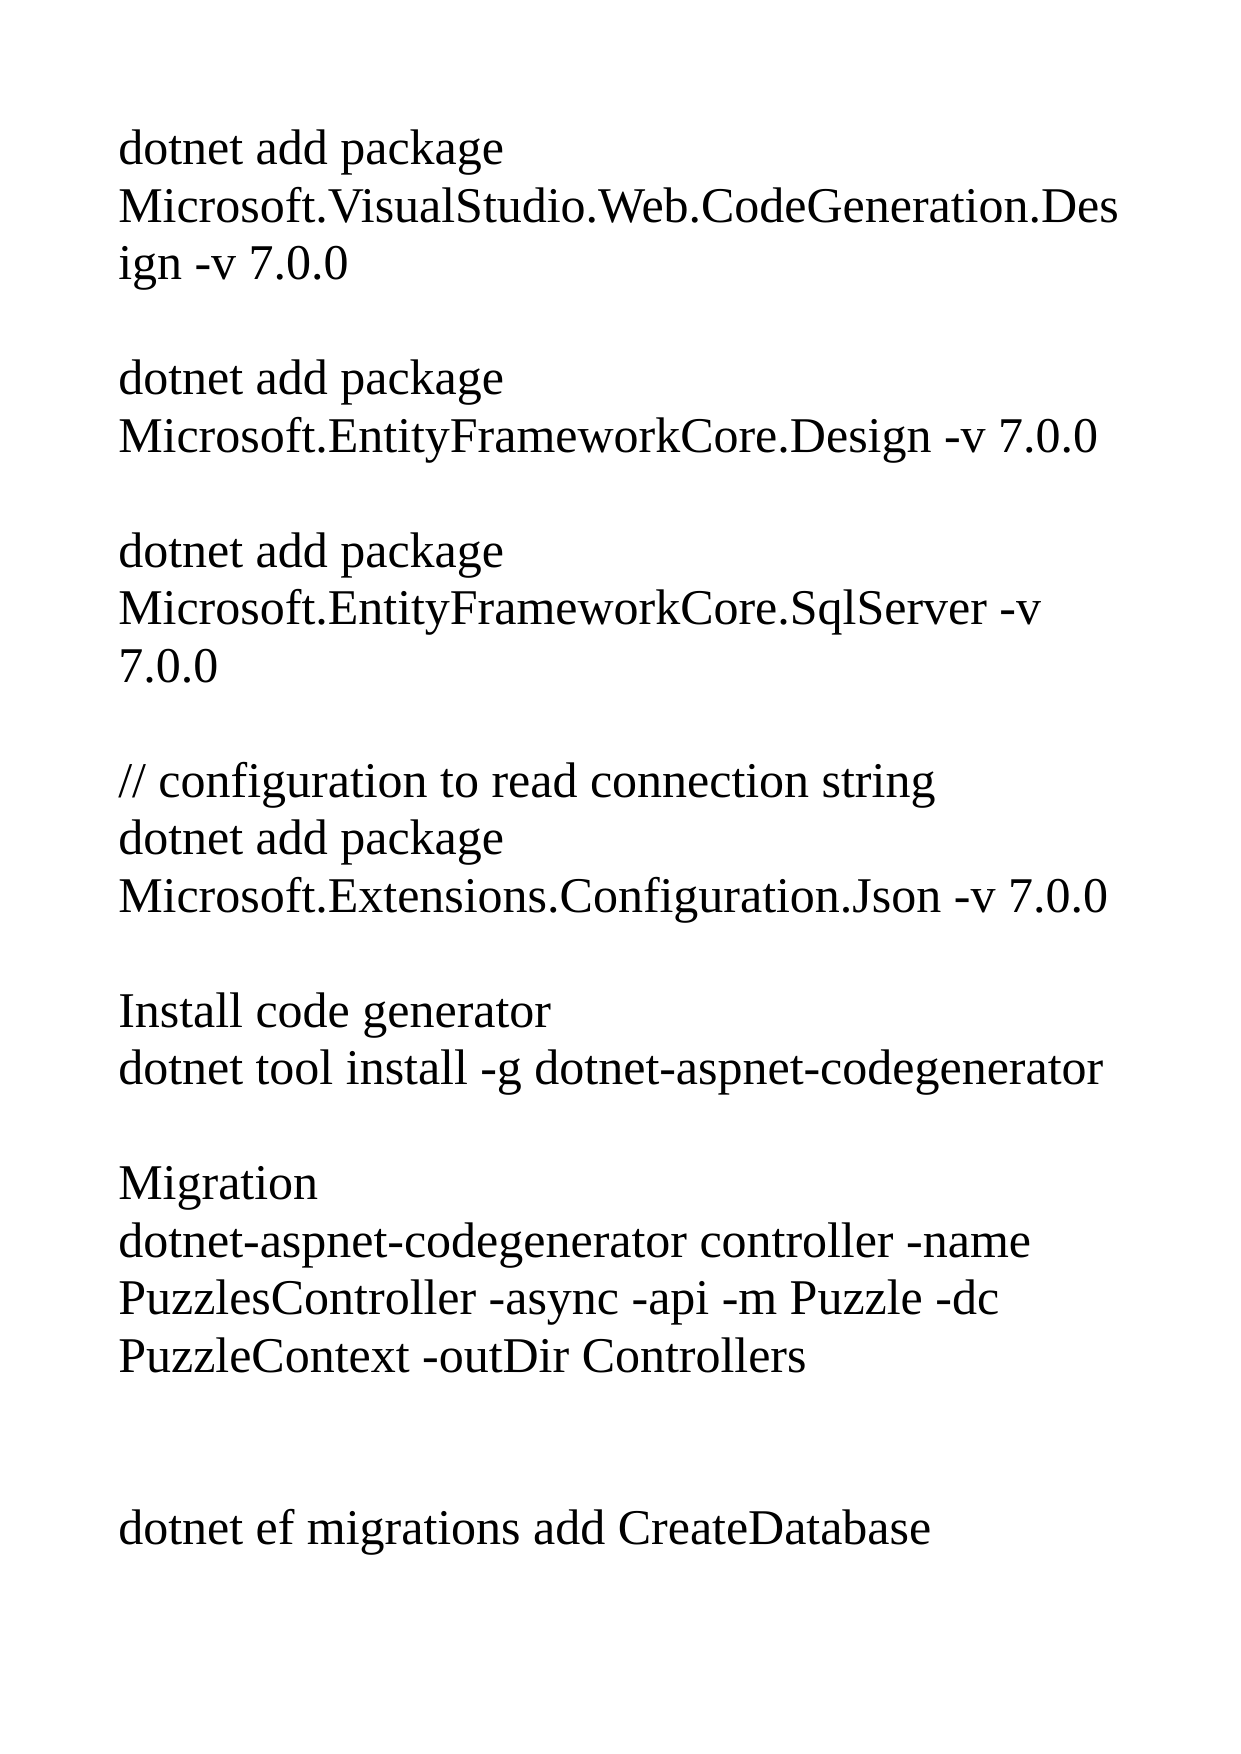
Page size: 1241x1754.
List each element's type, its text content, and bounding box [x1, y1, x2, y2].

text Install code generator [118, 981, 1122, 1038]
text dotnet-aspnet-codegenerator controller -name PuzzlesController -async -api -m Puzzle -dc PuzzleContext -outDir Controllers [118, 1211, 1122, 1383]
text Migration [118, 1153, 1122, 1211]
text dotnet add package Microsoft.Extensions.Configuration.Json -v 7.0.0 [118, 808, 1122, 923]
text dotnet add package Microsoft.VisualStudio.Web.CodeGeneration.Design -v 7.0.0 [118, 118, 1122, 291]
text dotnet tool install -g dotnet-aspnet-codegenerator [118, 1038, 1122, 1096]
text dotnet ef migrations add CreateDatabase [118, 1498, 1122, 1556]
text dotnet add package Microsoft.EntityFrameworkCore.Design -v 7.0.0 [118, 348, 1122, 463]
text // configuration to read connection string [118, 751, 1122, 808]
text dotnet add package Microsoft.EntityFrameworkCore.SqlServer -v 7.0.0 [118, 521, 1122, 693]
